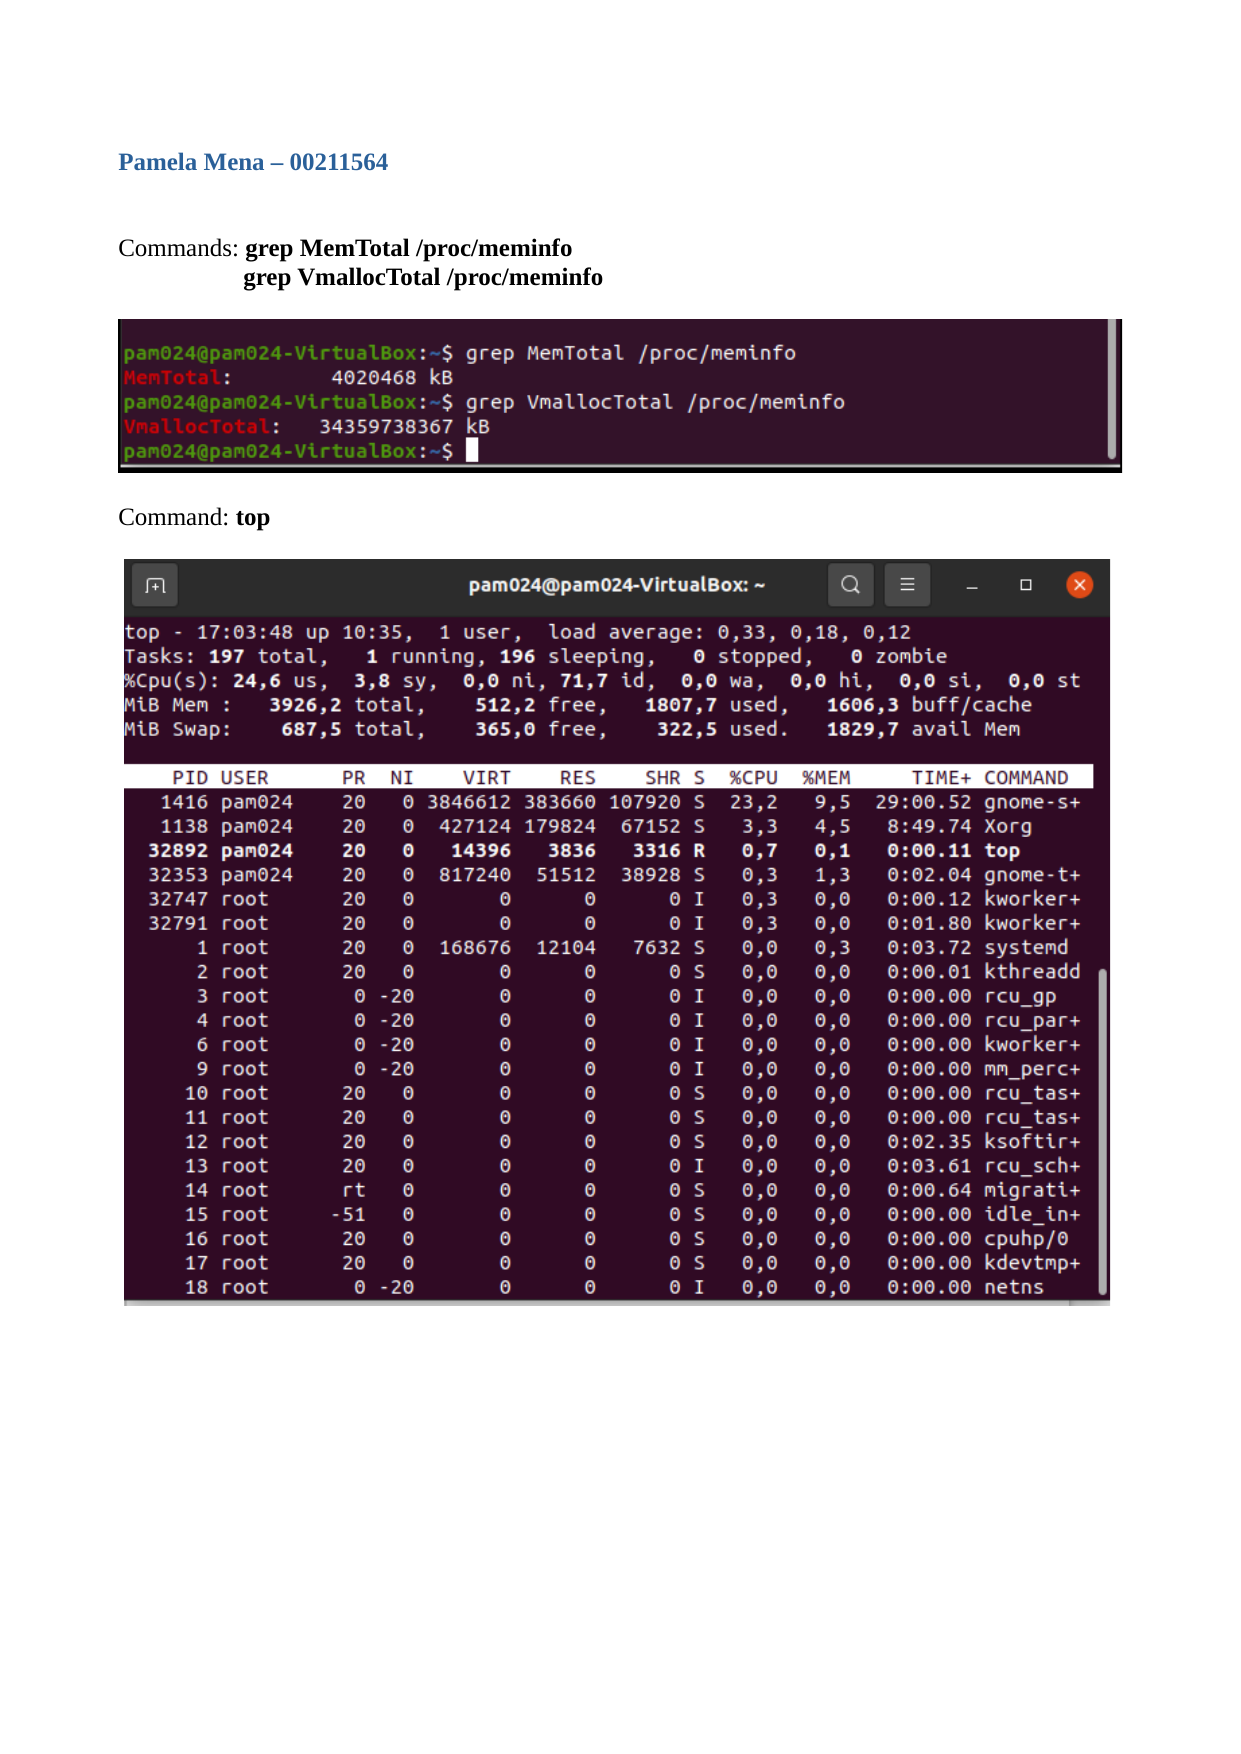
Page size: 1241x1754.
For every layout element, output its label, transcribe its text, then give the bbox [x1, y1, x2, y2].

picture [124, 559, 1111, 1306]
picture [118, 319, 1123, 473]
text grep VmallocTotal /proc/meminfo [118, 262, 1122, 291]
text Command: top [118, 502, 1122, 530]
text Pamela Mena – 00211564 [118, 147, 1122, 176]
text Commands: grep MemTotal /proc/meminfo [118, 233, 1122, 262]
